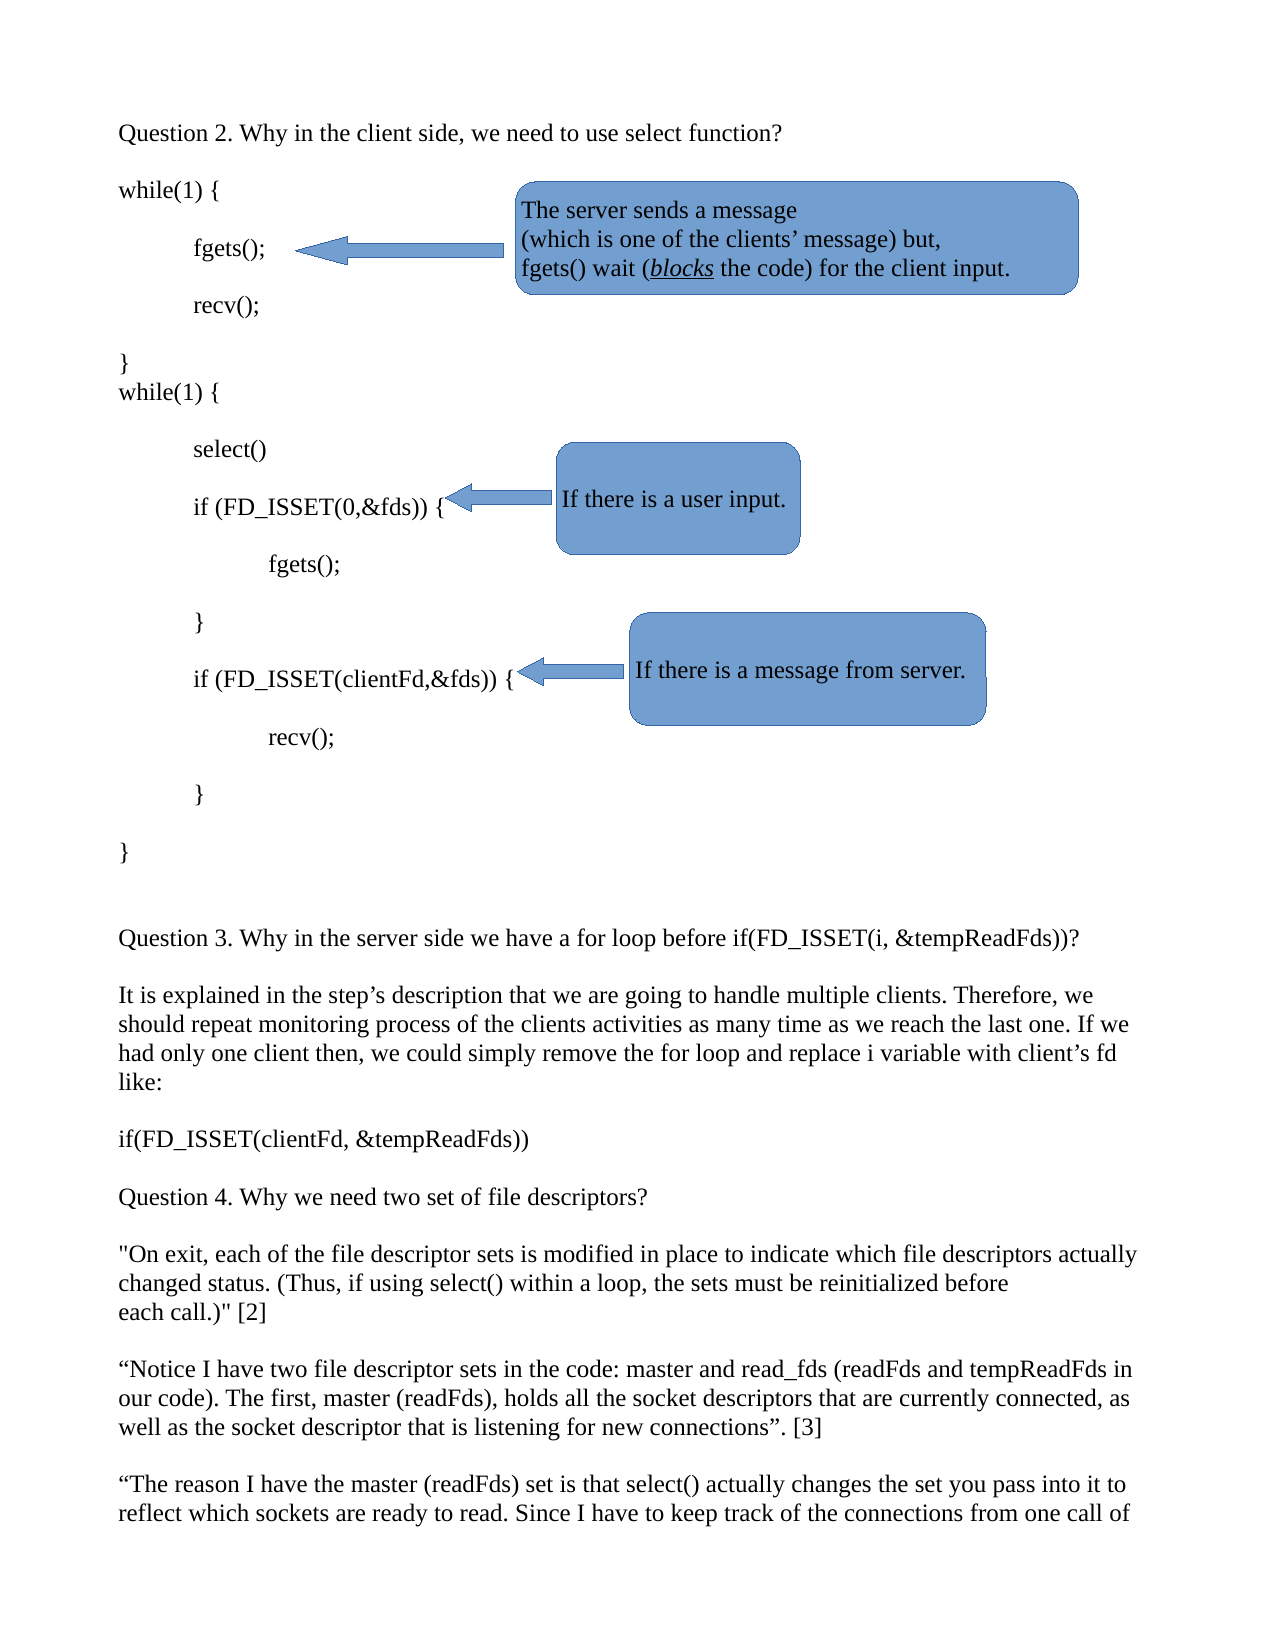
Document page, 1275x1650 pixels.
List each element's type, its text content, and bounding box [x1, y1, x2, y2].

text “The reason I have the master (readFds) set is that select() actually changes the set you pass into it to reflect which sockets are ready to read. Since I have to keep track of the connections from one call of [118, 1469, 1157, 1527]
text Question 2. Why in the client side, we need to use select function? [118, 118, 1157, 147]
text if(FD_ISSET(clientFd, &tempReadFds)) [118, 1124, 1157, 1153]
text fgets(); [118, 549, 1157, 578]
text fgets(); [118, 233, 515, 262]
text } [118, 348, 1157, 377]
text if (FD_ISSET(clientFd,&fds)) { [118, 664, 629, 693]
text } [118, 607, 1157, 636]
text [986, 664, 1157, 693]
text while(1) { [118, 377, 1157, 406]
text select() [118, 434, 1157, 463]
text recv(); [118, 291, 1157, 319]
text [801, 492, 1157, 521]
text "On exit, each of the file descriptor sets is modified in place to indicate which file descriptors actually changed status. (Thus, if using select() within a loop, the sets must be reinitialized before [118, 1239, 1157, 1297]
text It is explained in the step’s description that we are going to handle multiple clients. Therefore, we should repeat monitoring process of the clients activities as many time as we reach the last one. If we had only one client then, we could simply remove the for loop and replace i variable with client’s fd like: [118, 981, 1157, 1096]
text if (FD_ISSET(0,&fds)) { [118, 492, 556, 521]
text } [118, 837, 1157, 866]
text each call.)" [2] [118, 1297, 1157, 1326]
text [1079, 233, 1157, 262]
text recv(); [118, 722, 1157, 751]
text while(1) { [118, 176, 1157, 204]
text Question 3. Why in the server side we have a for loop before if(FD_ISSET(i, &tempReadFds))? [118, 923, 1157, 952]
text } [118, 779, 1157, 808]
text “Notice I have two file descriptor sets in the code: master and read_fds (readFds and tempReadFds in our code). The first, master (readFds), holds all the socket descriptors that are currently connected, as well as the socket descriptor that is listening for new connections”. [3] [118, 1354, 1157, 1441]
text Question 4. Why we need two set of file descriptors? [118, 1182, 1157, 1211]
